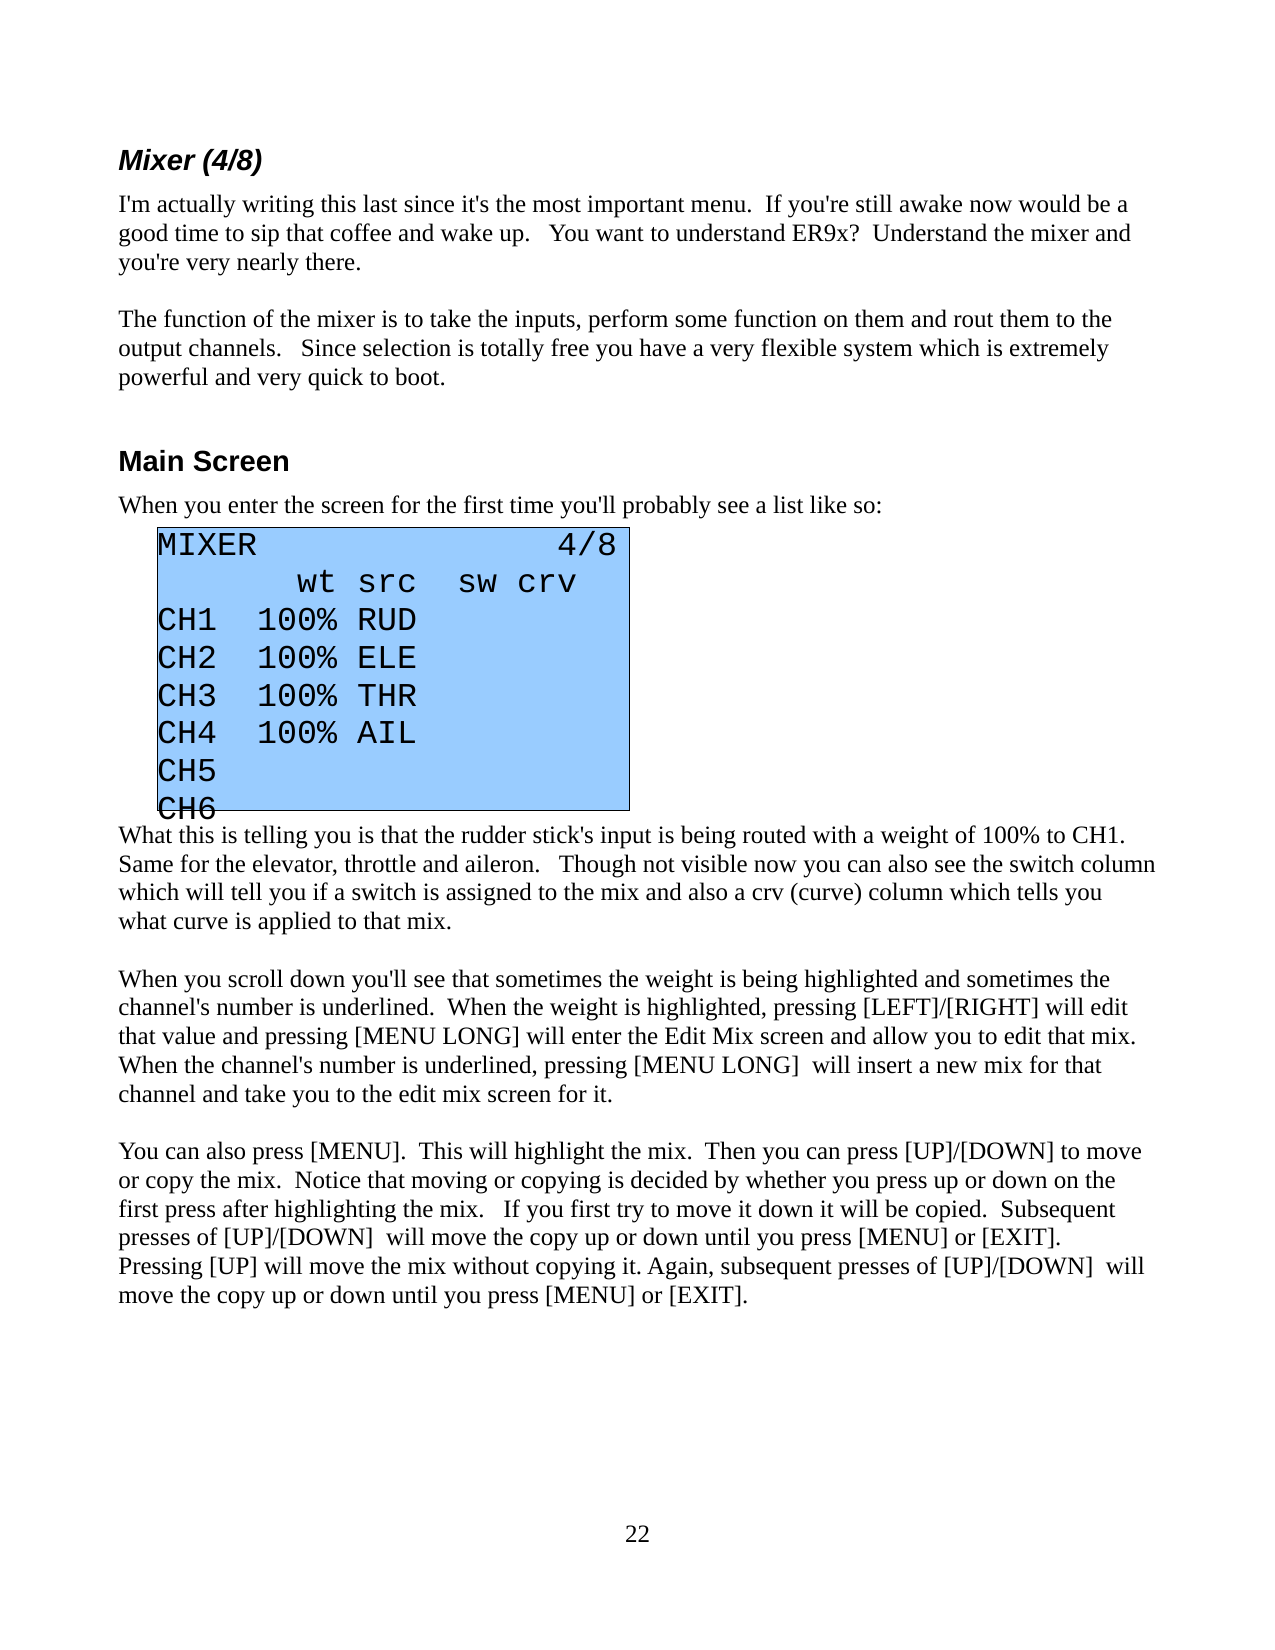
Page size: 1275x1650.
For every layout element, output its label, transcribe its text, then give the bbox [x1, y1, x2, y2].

text When the channel's number is underlined, pressing [MENU LONG] will insert a new mix for that channel and take you to the edit mix screen for it. [118, 1050, 1157, 1107]
text What this is telling you is that the rudder stick's input is being routed with a weight of 100% to CH1. Same for the elevator, throttle and aileron. Though not visible now you can also see the switch column which will tell you if a switch is assigned to the mix and also a crv (curve) column which tells you what curve is applied to that mix. [118, 519, 1157, 935]
subtitle Mixer (4/8) [118, 143, 1157, 177]
text You can also press [MENU]. This will highlight the mix. Then you can press [UP]/[DOWN] to move or copy the mix. Notice that moving or copying is decided by whether you press up or down on the first press after highlighting the mix. If you first try to move it down it will be copied. Subsequent presses of [UP]/[DOWN] will move the copy up or down until you press [MENU] or [EXIT]. Pressing [UP] will move the mix without copying it. Again, subsequent presses of [UP]/[DOWN] will move the copy up or down until you press [MENU] or [EXIT]. [118, 1136, 1157, 1309]
text I'm actually writing this last since it's the most important menu. If you're still awake now would be a good time to sip that coffee and wake up. You want to understand ER9x? Understand the mixer and you're very nearly there. [118, 189, 1157, 275]
subtitle Main Screen [118, 444, 1157, 478]
text The function of the mixer is to take the inputs, perform some function on them and rout them to the output channels. Since selection is totally free you have a very flexible system which is extremely powerful and very quick to boot. [118, 304, 1157, 390]
text When you scroll down you'll see that sometimes the weight is being highlighted and sometimes the channel's number is underlined. When the weight is highlighted, pressing [LEFT]/[RIGHT] will edit that value and pressing [MENU LONG] will enter the Edit Mix screen and allow you to edit that mix. [118, 964, 1157, 1050]
text When you enter the screen for the first time you'll probably see a list like so: [118, 490, 1157, 519]
